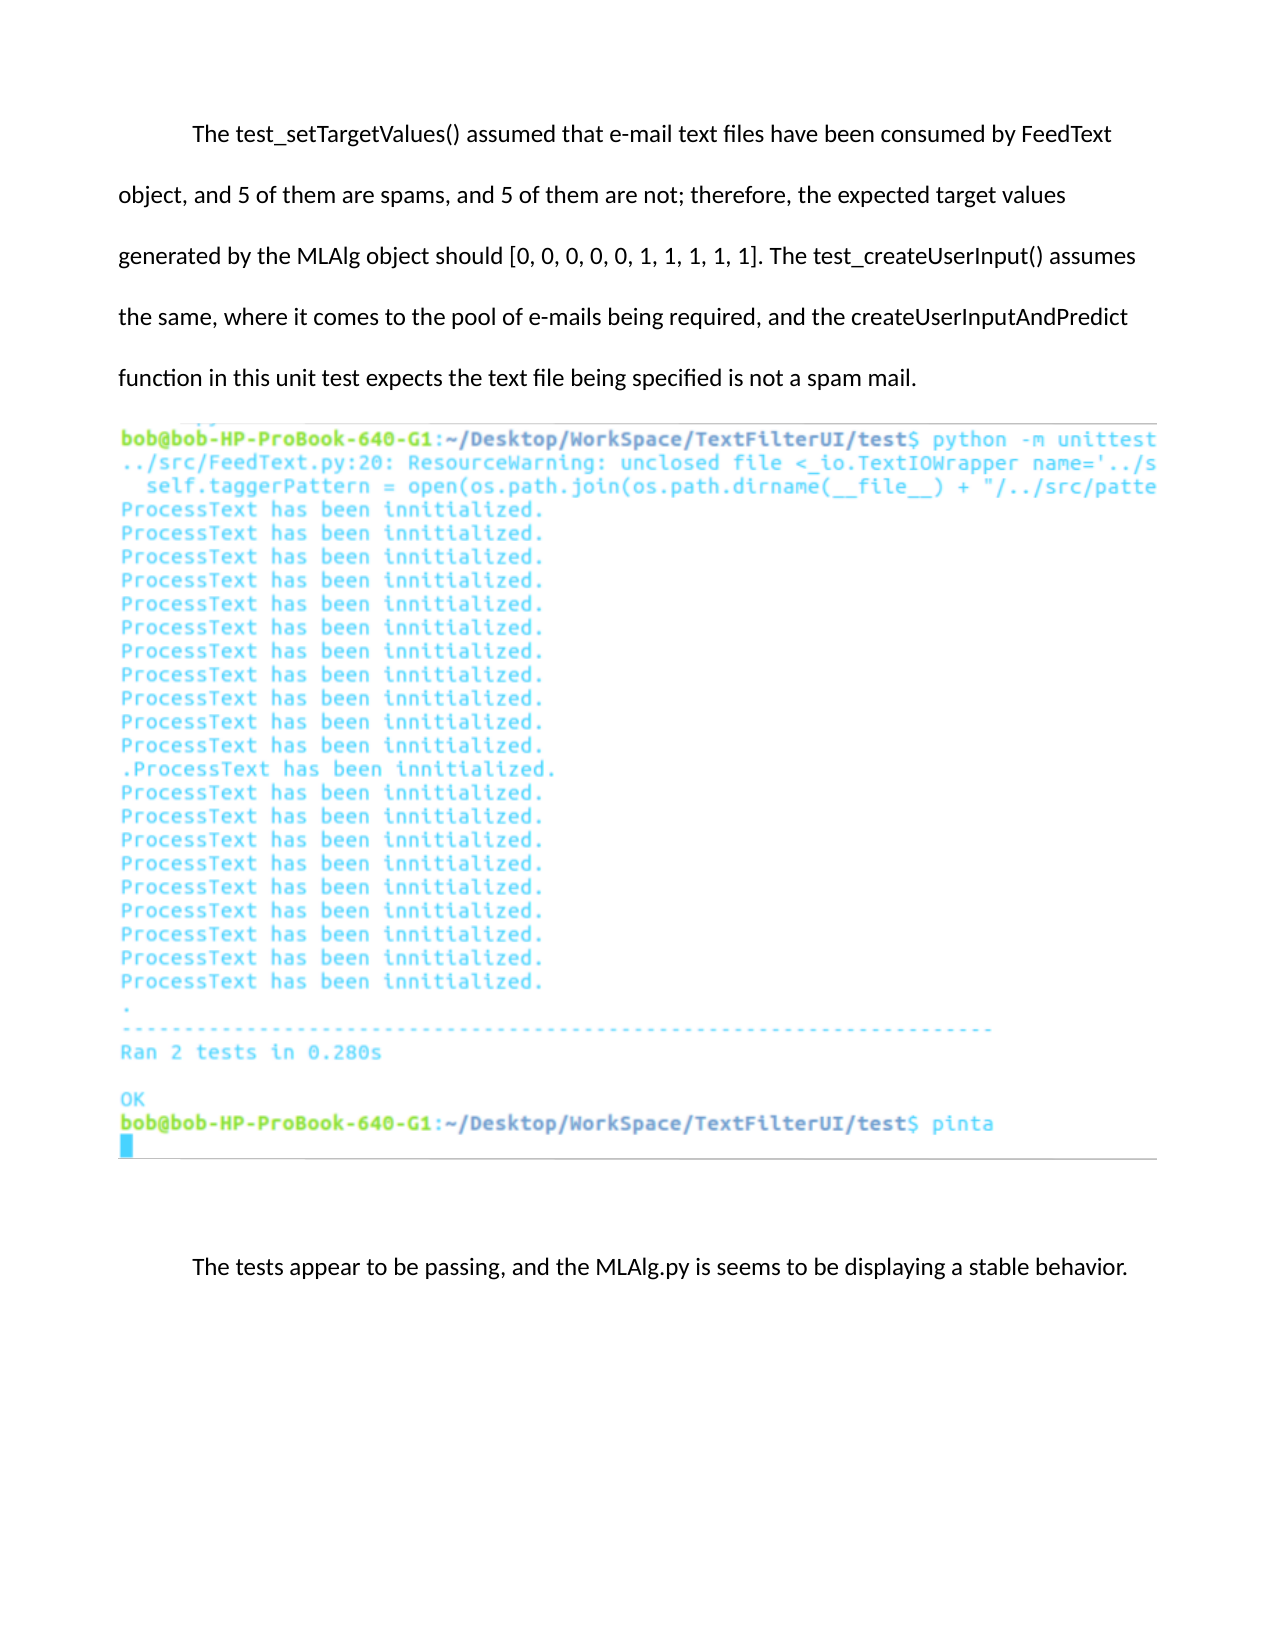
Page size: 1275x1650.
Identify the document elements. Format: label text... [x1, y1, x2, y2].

text The tests appear to be passing, and the MLAlg.py is seems to be displaying a stable behavior. [118, 1251, 1157, 1282]
text The test_setTargetValues() assumed that e-mail text files have been consumed by FeedText object, and 5 of them are spams, and 5 of them are not; therefore, the expected target values generated by the MLAlg object should [0, 0, 0, 0, 0, 1, 1, 1, 1, 1]. The test_createUserInput() assumes the same, where it comes to the pool of e-mails being required, and the createUserInputAndPredict function in this unit test expects the text file being specified is not a spam mail. [118, 118, 1157, 393]
picture [118, 423, 1157, 1160]
